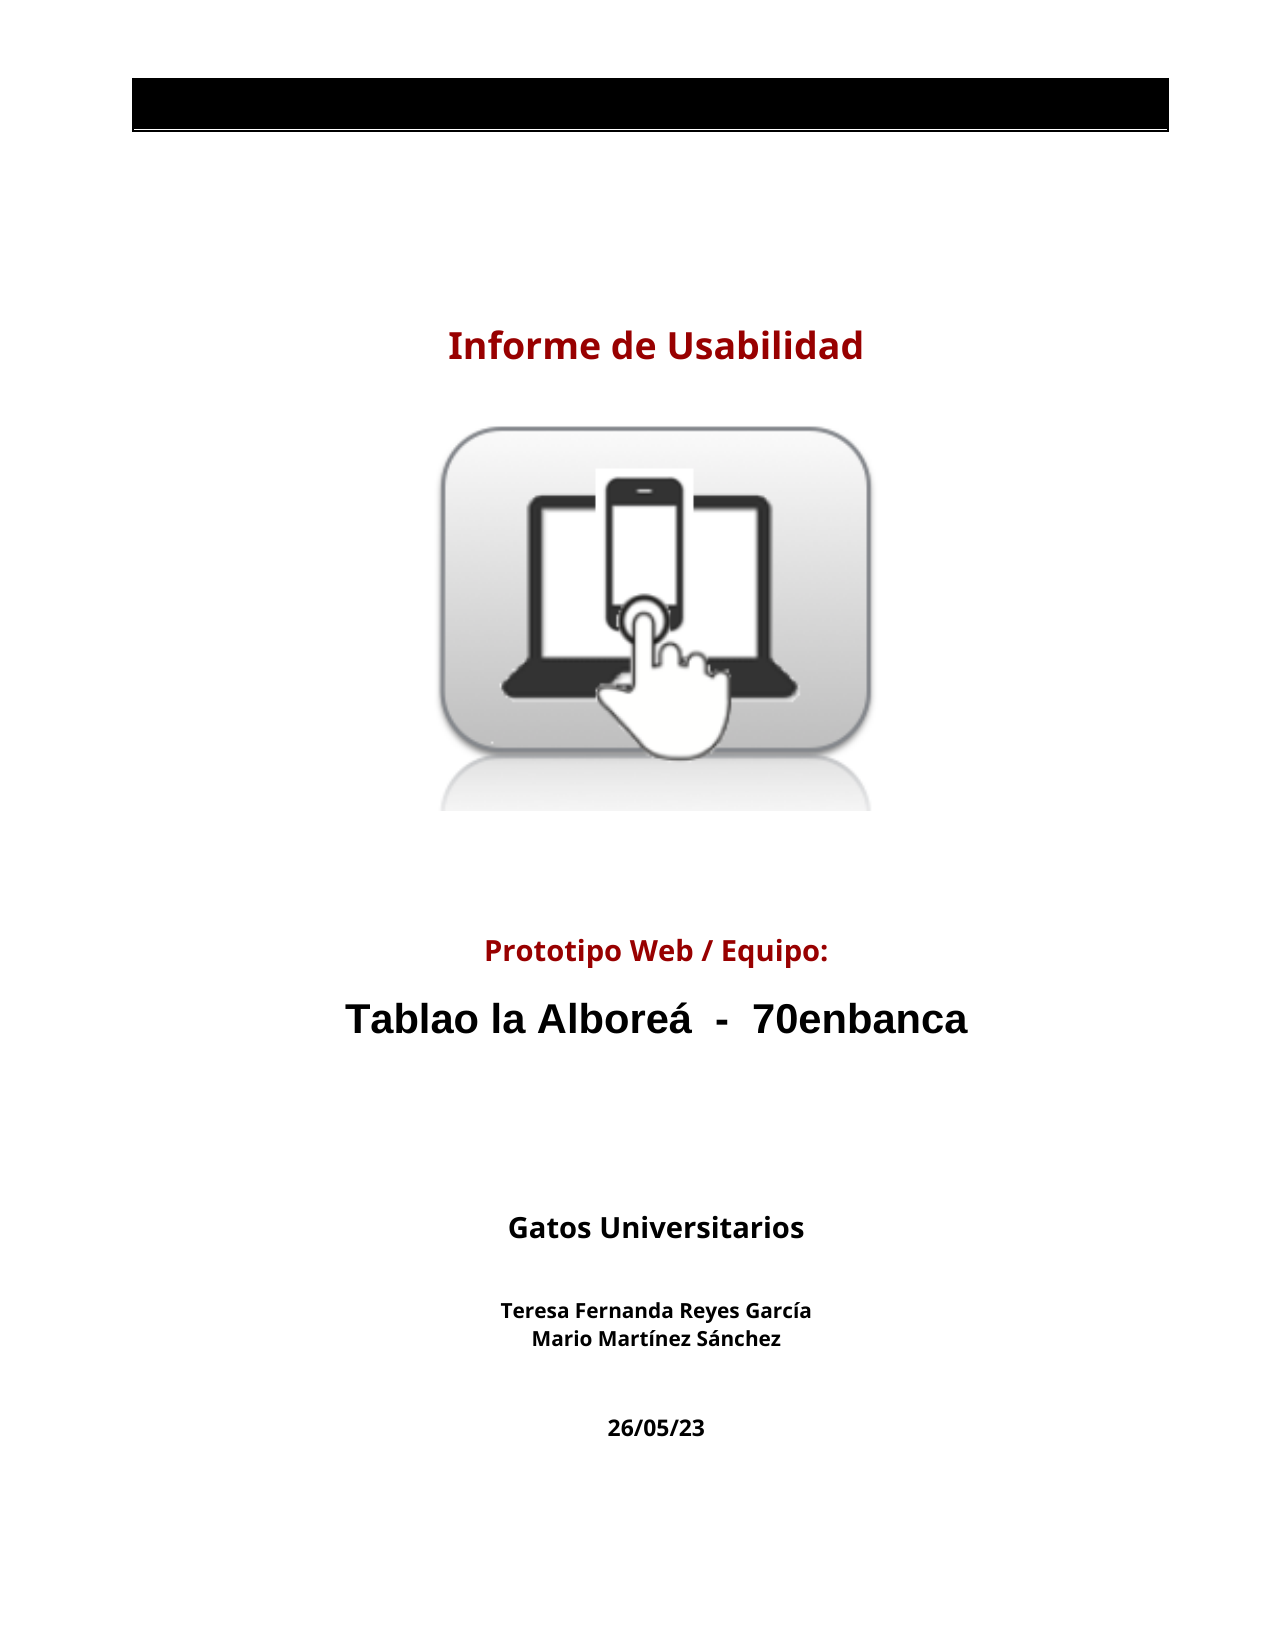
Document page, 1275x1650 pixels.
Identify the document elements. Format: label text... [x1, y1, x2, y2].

text 26/05/23 [187, 1412, 1125, 1444]
text Informe de Usabilidad [187, 319, 1125, 370]
text Mario Martínez Sánchez [187, 1324, 1125, 1353]
picture [427, 421, 886, 811]
text Tablao la Alboreá - 70enbanca [187, 994, 1125, 1042]
text Gatos Universitarios [187, 1207, 1125, 1247]
text Teresa Fernanda Reyes García [187, 1296, 1125, 1324]
text Prototipo Web / Equipo: [187, 930, 1125, 969]
